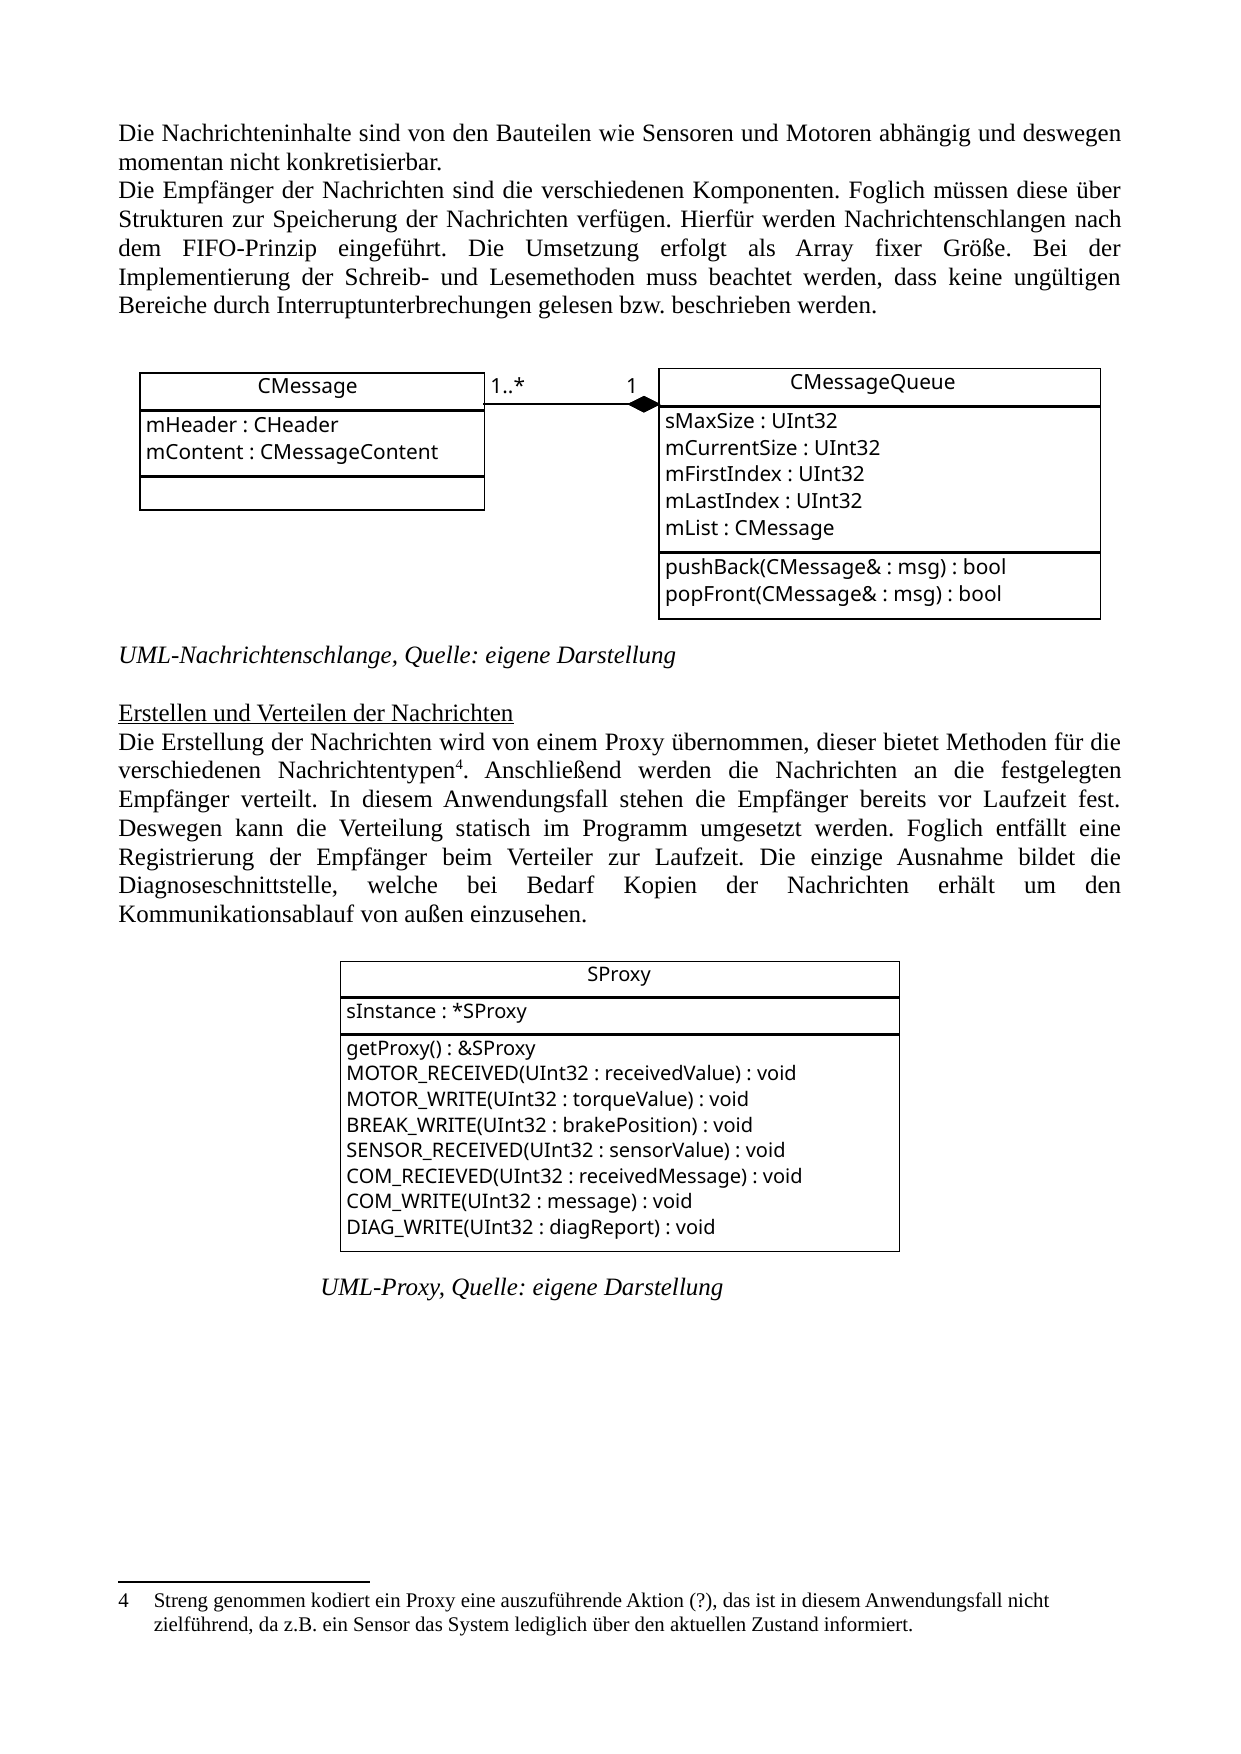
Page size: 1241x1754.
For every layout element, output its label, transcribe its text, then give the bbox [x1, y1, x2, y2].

text Die Empfänger der Nachrichten sind die verschiedenen Komponenten. Foglich müssen diese über Strukturen zur Speicherung der Nachrichten verfügen. Hierfür werden Nachrichtenschlangen nach dem FIFO-Prinzip eingeführt. Die Umsetzung erfolgt als Array fixer Größe. Bei der Implementierung der Schreib- und Lesemethoden muss beachtet werden, dass keine ungültigen Bereiche durch Interruptunterbrechungen gelesen bzw. beschrieben werden. [118, 176, 1122, 319]
text Erstellen und Verteilen der Nachrichten [118, 698, 1122, 727]
text Streng genommen kodiert ein Proxy eine auszuführende Aktion (?), das ist in diesem Anwendungsfall nicht zielführend, da z.B. ein Sensor das System lediglich über den aktuellen Zustand informiert. [118, 1588, 1122, 1636]
text Die Erstellung der Nachrichten wird von einem Proxy übernommen, dieser bietet Methoden für die verschiedenen Nachrichtentypen. Anschließend werden die Nachrichten an die festgelegten Empfänger verteilt. In diesem Anwendungsfall stehen die Empfänger bereits vor Laufzeit fest. Deswegen kann die Verteilung statisch im Programm umgesetzt werden. Foglich entfällt eine Registrierung der Empfänger beim Verteiler zur Laufzeit. Die einzige Ausnahme bildet die Diagnoseschnittstelle, welche bei Bedarf Kopien der Nachrichten erhält um den Kommunikationsablauf von außen einzusehen. [118, 727, 1122, 928]
text Die Nachrichteninhalte sind von den Bauteilen wie Sensoren und Motoren abhängig und deswegen momentan nicht konkretisierbar. [118, 118, 1122, 176]
text UML-Proxy, Quelle: eigene Darstellung [320, 941, 920, 1301]
text UML-Nachrichtenschlange, Quelle: eigene Darstellung [118, 332, 1122, 669]
